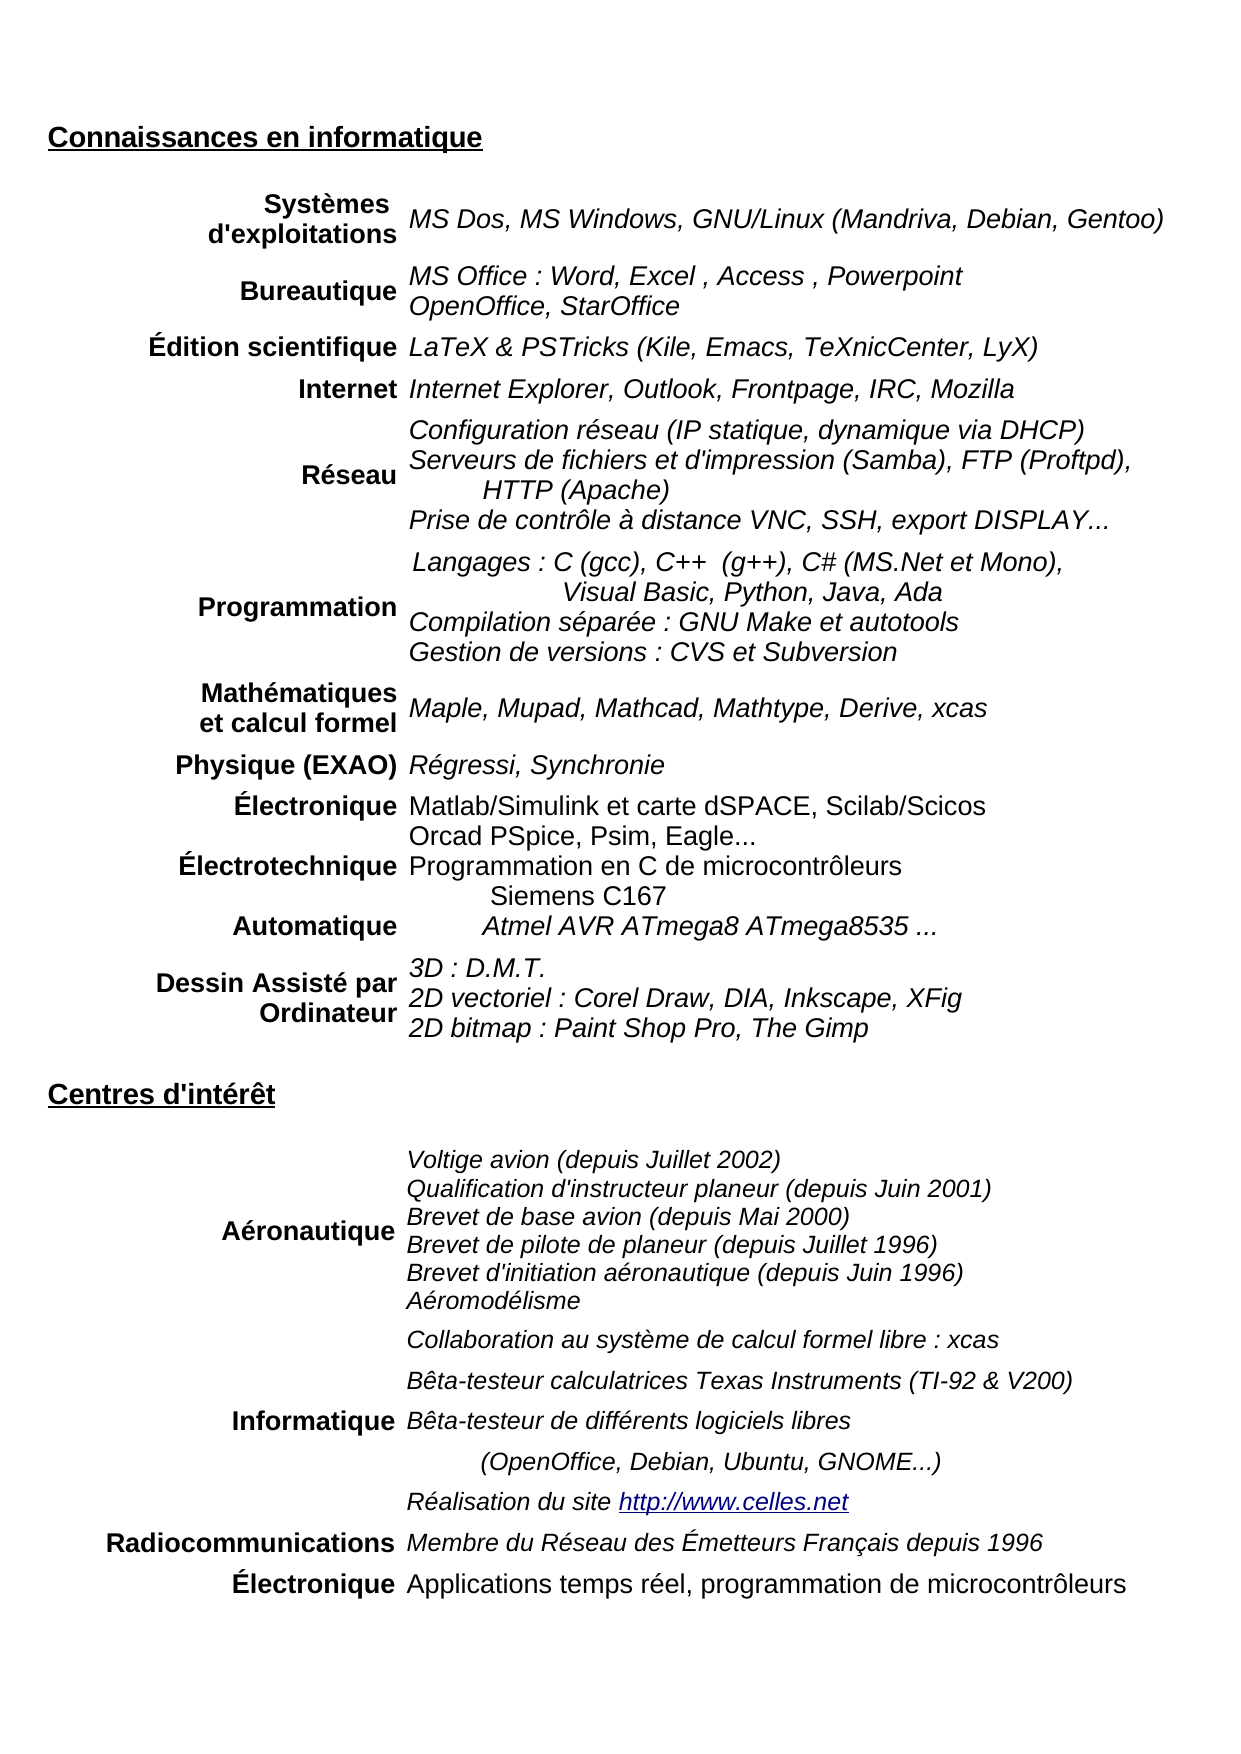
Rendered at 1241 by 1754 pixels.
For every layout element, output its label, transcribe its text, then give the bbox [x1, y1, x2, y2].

table_cell Électronique Électrotechnique Automatique [47, 785, 403, 947]
subtitle Connaissances en informatique [47, 121, 1193, 154]
table_cell Mathématiques et calcul formel [47, 673, 403, 744]
table_header Voltige avion (depuis Juillet 2002) Qualification d'instructeur planeur (depuis Juin 2001) Brevet de base avion (depuis Mai 2000) Brevet de pilote de planeur (depuis Juillet 1996) Brevet d'initiation aéronautique (depuis Juin 1996) Aéromodélisme [401, 1141, 1193, 1320]
table_cell Édition scientifique [47, 327, 403, 368]
subtitle Centres d'intérêt [47, 1078, 1193, 1111]
table_cell Dessin Assisté par Ordinateur [47, 947, 403, 1048]
table_cell Réseau [47, 410, 403, 541]
table_cell Configuration réseau (IP statique, dynamique via DHCP) Serveurs de fichiers et d'impression (Samba), FTP (Proftpd), HTTP (Apache) Prise de contrôle à distance VNC, SSH, export DISPLAY... [403, 410, 1193, 541]
table_cell Régressi, Synchronie [403, 744, 1193, 785]
table_cell Programmation [47, 541, 403, 672]
table_cell Collaboration au système de calcul formel libre : xcas Bêta-testeur calculatrices Texas Instruments (TI-92 & V200) Bêta-testeur de différents logiciels libres (OpenOffice, Debian, Ubuntu, GNOME...) Réalisation du site http://www.celles.net [401, 1320, 1193, 1522]
table_cell Internet Explorer, Outlook, Frontpage, IRC, Mozilla [403, 368, 1193, 409]
table_cell Matlab/Simulink et carte dSPACE, Scilab/Scicos Orcad PSpice, Psim, Eagle... Programmation en C de microcontrôleurs Siemens C167 Atmel AVR ATmega8 ATmega8535 ... [403, 785, 1193, 947]
table_cell Radiocommunications [47, 1522, 401, 1563]
table_header Systèmes d'exploitations [47, 184, 403, 255]
table_cell Informatique [47, 1320, 401, 1522]
table_cell Applications temps réel, programmation de microcontrôleurs [401, 1563, 1193, 1605]
table_cell MS Office : Word, Excel , Access , Powerpoint OpenOffice, StarOffice [403, 255, 1193, 327]
table_cell Bureautique [47, 255, 403, 327]
table_cell Langages : C (gcc), C++ (g++), C# (MS.Net et Mono), Visual Basic, Python, Java, Ada Compilation séparée : GNU Make et autotools Gestion de versions : CVS et Subversion [403, 541, 1193, 672]
table_cell Physique (EXAO) [47, 744, 403, 785]
table_cell Internet [47, 368, 403, 409]
table_header Aéronautique [47, 1141, 401, 1320]
table_header MS Dos, MS Windows, GNU/Linux (Mandriva, Debian, Gentoo) [403, 184, 1193, 255]
table_cell Électronique [47, 1563, 401, 1605]
table_cell 3D : D.M.T. 2D vectoriel : Corel Draw, DIA, Inkscape, XFig 2D bitmap : Paint Shop Pro, The Gimp [403, 947, 1193, 1048]
table_cell LaTeX & PSTricks (Kile, Emacs, TeXnicCenter, LyX) [403, 327, 1193, 368]
table_cell Maple, Mupad, Mathcad, Mathtype, Derive, xcas [403, 673, 1193, 744]
table_cell Membre du Réseau des Émetteurs Français depuis 1996 [401, 1522, 1193, 1563]
